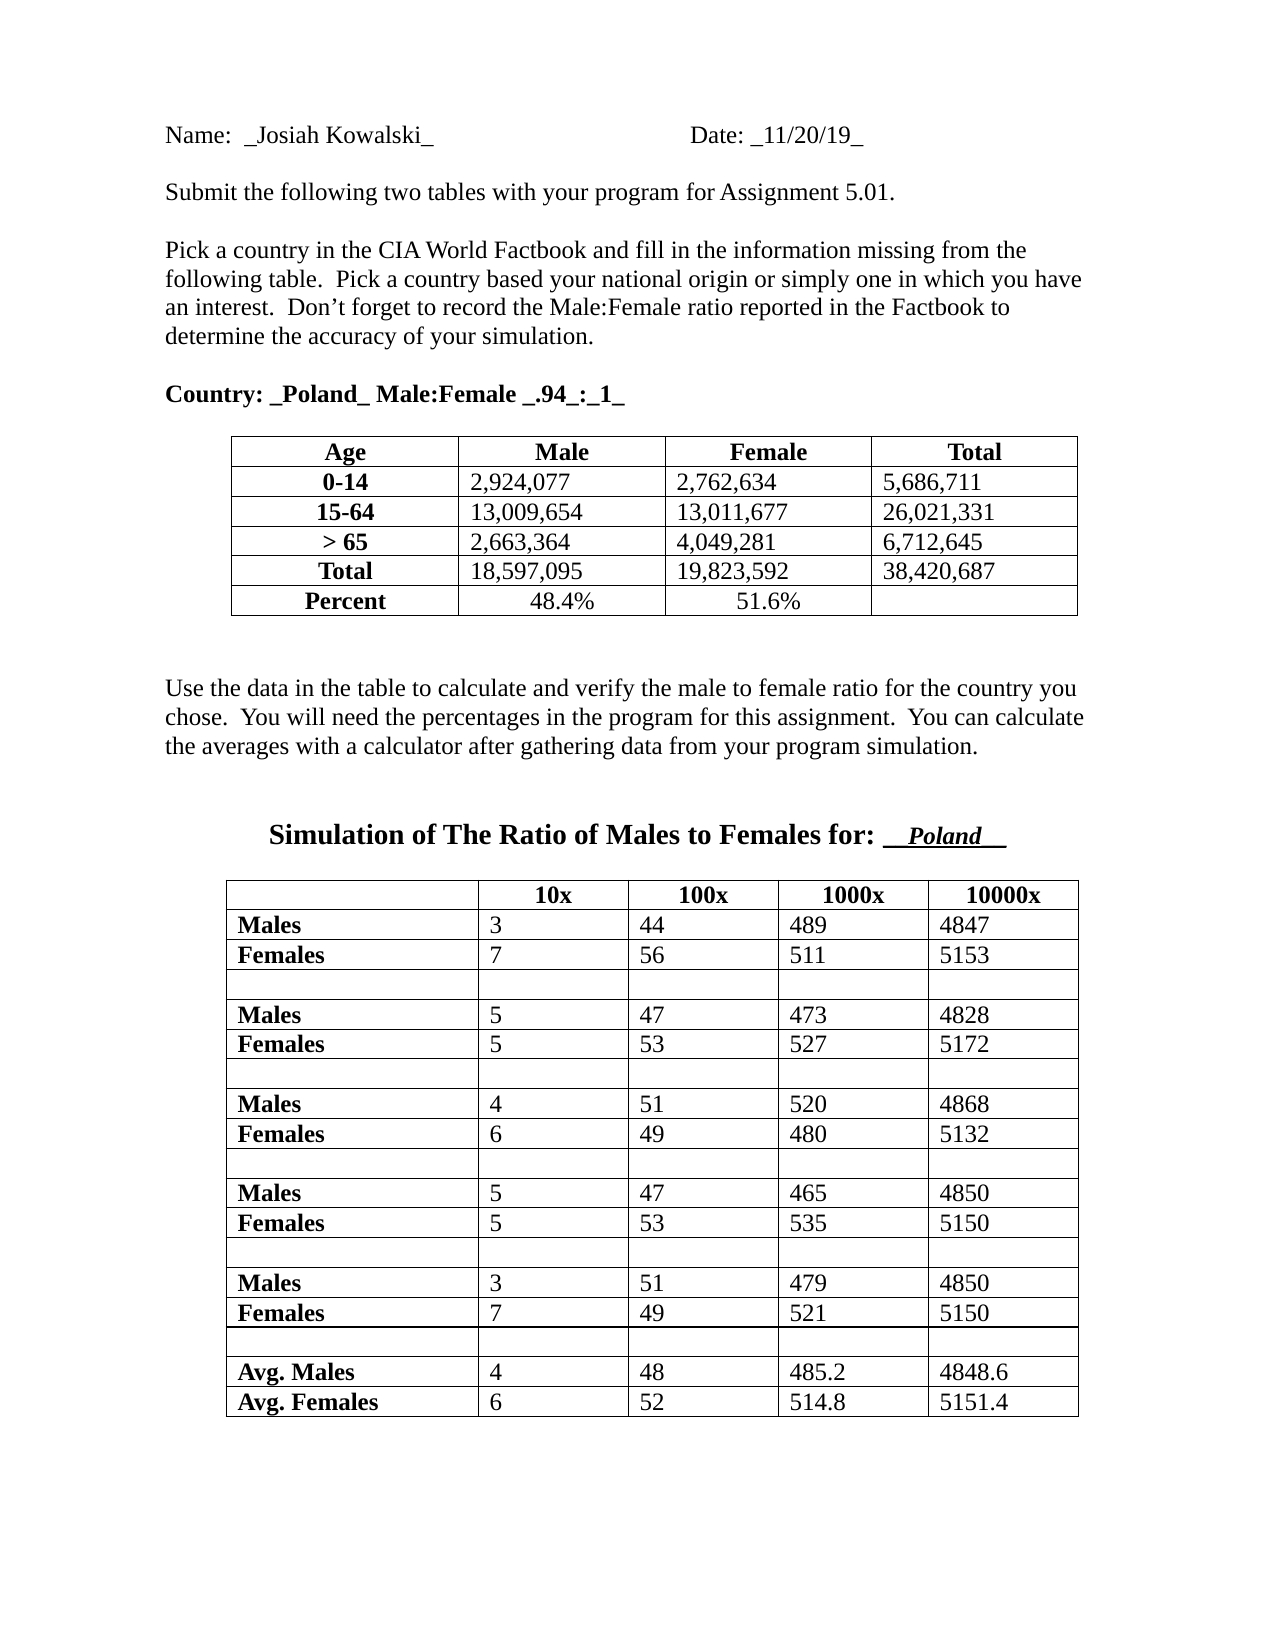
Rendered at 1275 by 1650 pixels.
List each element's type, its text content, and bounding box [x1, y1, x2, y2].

table_cell 4850 [929, 1268, 1078, 1297]
table_cell 5132 [929, 1119, 1078, 1148]
table_cell [779, 1149, 928, 1177]
table_header Male [459, 437, 665, 466]
table_cell 4847 [929, 910, 1078, 939]
table_cell Percent [232, 586, 458, 615]
table_cell 3 [479, 910, 628, 939]
table_cell 3 [479, 1268, 628, 1297]
table_cell 56 [629, 940, 778, 969]
table_cell Males [227, 1000, 478, 1028]
table_cell [227, 1328, 478, 1356]
table_cell [779, 1059, 928, 1088]
table_cell [629, 1328, 778, 1356]
table_cell 5 [479, 1179, 628, 1207]
table_cell 2,663,364 [459, 527, 665, 555]
table_cell 520 [779, 1089, 928, 1118]
table_cell Total [232, 556, 458, 585]
text Pick a country in the CIA World Factbook and fill in the information missing from the following table. Pick a country based your national origin or simply one in which you have an interest. Don’t forget to record the Male:Female ratio reported in the Factbook to determine the accuracy of your simulation. [165, 235, 1110, 350]
table_header Total [872, 437, 1077, 466]
table_cell [629, 1059, 778, 1088]
text Submit the following two tables with your program for Assignment 5.01. [165, 177, 1110, 206]
table_cell 4828 [929, 1000, 1078, 1028]
table_header Female [666, 437, 871, 466]
table_header 1000x [779, 881, 928, 909]
table_cell 49 [629, 1298, 778, 1326]
table_cell 13,009,654 [459, 497, 665, 526]
table_cell [227, 1238, 478, 1267]
table_cell [872, 586, 1077, 615]
table_cell [929, 1238, 1078, 1267]
table_cell 514.8 [779, 1387, 928, 1416]
table_cell 5150 [929, 1208, 1078, 1237]
table_cell 5172 [929, 1030, 1078, 1058]
table_cell Females [227, 1298, 478, 1326]
text Use the data in the table to calculate and verify the male to female ratio for the country you chose. You will need the percentages in the program for this assignment. You can calculate the averages with a calculator after gathering data from your program simulation. [165, 673, 1110, 760]
table_cell 5151.4 [929, 1387, 1078, 1416]
table_cell 44 [629, 910, 778, 939]
table_cell [479, 970, 628, 999]
table_cell 48.4% [459, 586, 665, 615]
table_cell [227, 1059, 478, 1088]
table_cell 18,597,095 [459, 556, 665, 585]
table_cell 48 [629, 1357, 778, 1386]
table_cell Avg. Females [227, 1387, 478, 1416]
table_cell 52 [629, 1387, 778, 1416]
table_cell 5150 [929, 1298, 1078, 1326]
table_cell 521 [779, 1298, 928, 1326]
table_cell 7 [479, 940, 628, 969]
table_cell [479, 1238, 628, 1267]
text Country: _Poland_ Male:Female _.94_:_1_ [165, 379, 1110, 407]
table_cell Males [227, 1179, 478, 1207]
table_cell 19,823,592 [666, 556, 871, 585]
table_cell [629, 1238, 778, 1267]
table_cell [479, 1149, 628, 1177]
table_header Age [232, 437, 458, 466]
table_cell 51 [629, 1268, 778, 1297]
table_cell 53 [629, 1208, 778, 1237]
table_cell [779, 970, 928, 999]
table_cell 49 [629, 1119, 778, 1148]
table_cell 51.6% [666, 586, 871, 615]
table_cell 489 [779, 910, 928, 939]
table_cell 511 [779, 940, 928, 969]
table_cell 5 [479, 1030, 628, 1058]
table_cell Females [227, 1208, 478, 1237]
table_cell [929, 1149, 1078, 1177]
table_header 10000x [929, 881, 1078, 909]
table_cell 47 [629, 1000, 778, 1028]
table_cell [929, 1059, 1078, 1088]
table_cell Females [227, 1030, 478, 1058]
table_cell [479, 1328, 628, 1356]
table_cell Males [227, 1089, 478, 1118]
table_cell [779, 1238, 928, 1267]
table_cell 4 [479, 1089, 628, 1118]
table_cell 7 [479, 1298, 628, 1326]
table_cell 480 [779, 1119, 928, 1148]
table_cell 2,924,077 [459, 467, 665, 496]
text Simulation of The Ratio of Males to Females for: __Poland__ [165, 817, 1110, 851]
table_cell 38,420,687 [872, 556, 1077, 585]
table_cell 0-14 [232, 467, 458, 496]
table_cell [479, 1059, 628, 1088]
table_cell [227, 1149, 478, 1177]
table_cell 485.2 [779, 1357, 928, 1386]
table_cell Males [227, 910, 478, 939]
table_cell 527 [779, 1030, 928, 1058]
table_cell 4850 [929, 1179, 1078, 1207]
table_cell 4,049,281 [666, 527, 871, 555]
table_cell 535 [779, 1208, 928, 1237]
table_header 10x [479, 881, 628, 909]
table_cell 473 [779, 1000, 928, 1028]
table_cell 4868 [929, 1089, 1078, 1118]
table_cell 5 [479, 1000, 628, 1028]
table_cell 5153 [929, 940, 1078, 969]
table_cell [929, 970, 1078, 999]
table_cell Females [227, 940, 478, 969]
table_cell [929, 1328, 1078, 1356]
table_cell Females [227, 1119, 478, 1148]
table_cell 479 [779, 1268, 928, 1297]
table_cell [227, 970, 478, 999]
table_cell [629, 970, 778, 999]
table_cell 465 [779, 1179, 928, 1207]
table_cell 2,762,634 [666, 467, 871, 496]
table_cell 15-64 [232, 497, 458, 526]
table_cell [779, 1328, 928, 1356]
table_cell 6,712,645 [872, 527, 1077, 555]
table_cell 13,011,677 [666, 497, 871, 526]
text Name: _Josiah Kowalski_ Date: _11/20/19_ [165, 120, 1110, 149]
table_cell 53 [629, 1030, 778, 1058]
table_header [227, 881, 478, 909]
table_cell 5,686,711 [872, 467, 1077, 496]
table_cell 6 [479, 1387, 628, 1416]
table_cell 26,021,331 [872, 497, 1077, 526]
table_cell 51 [629, 1089, 778, 1118]
table_cell > 65 [232, 527, 458, 555]
table_cell Avg. Males [227, 1357, 478, 1386]
table_cell 47 [629, 1179, 778, 1207]
table_cell 4 [479, 1357, 628, 1386]
table_header 100x [629, 881, 778, 909]
table_cell 5 [479, 1208, 628, 1237]
table_cell 4848.6 [929, 1357, 1078, 1386]
table_cell 6 [479, 1119, 628, 1148]
table_cell [629, 1149, 778, 1177]
table_cell Males [227, 1268, 478, 1297]
